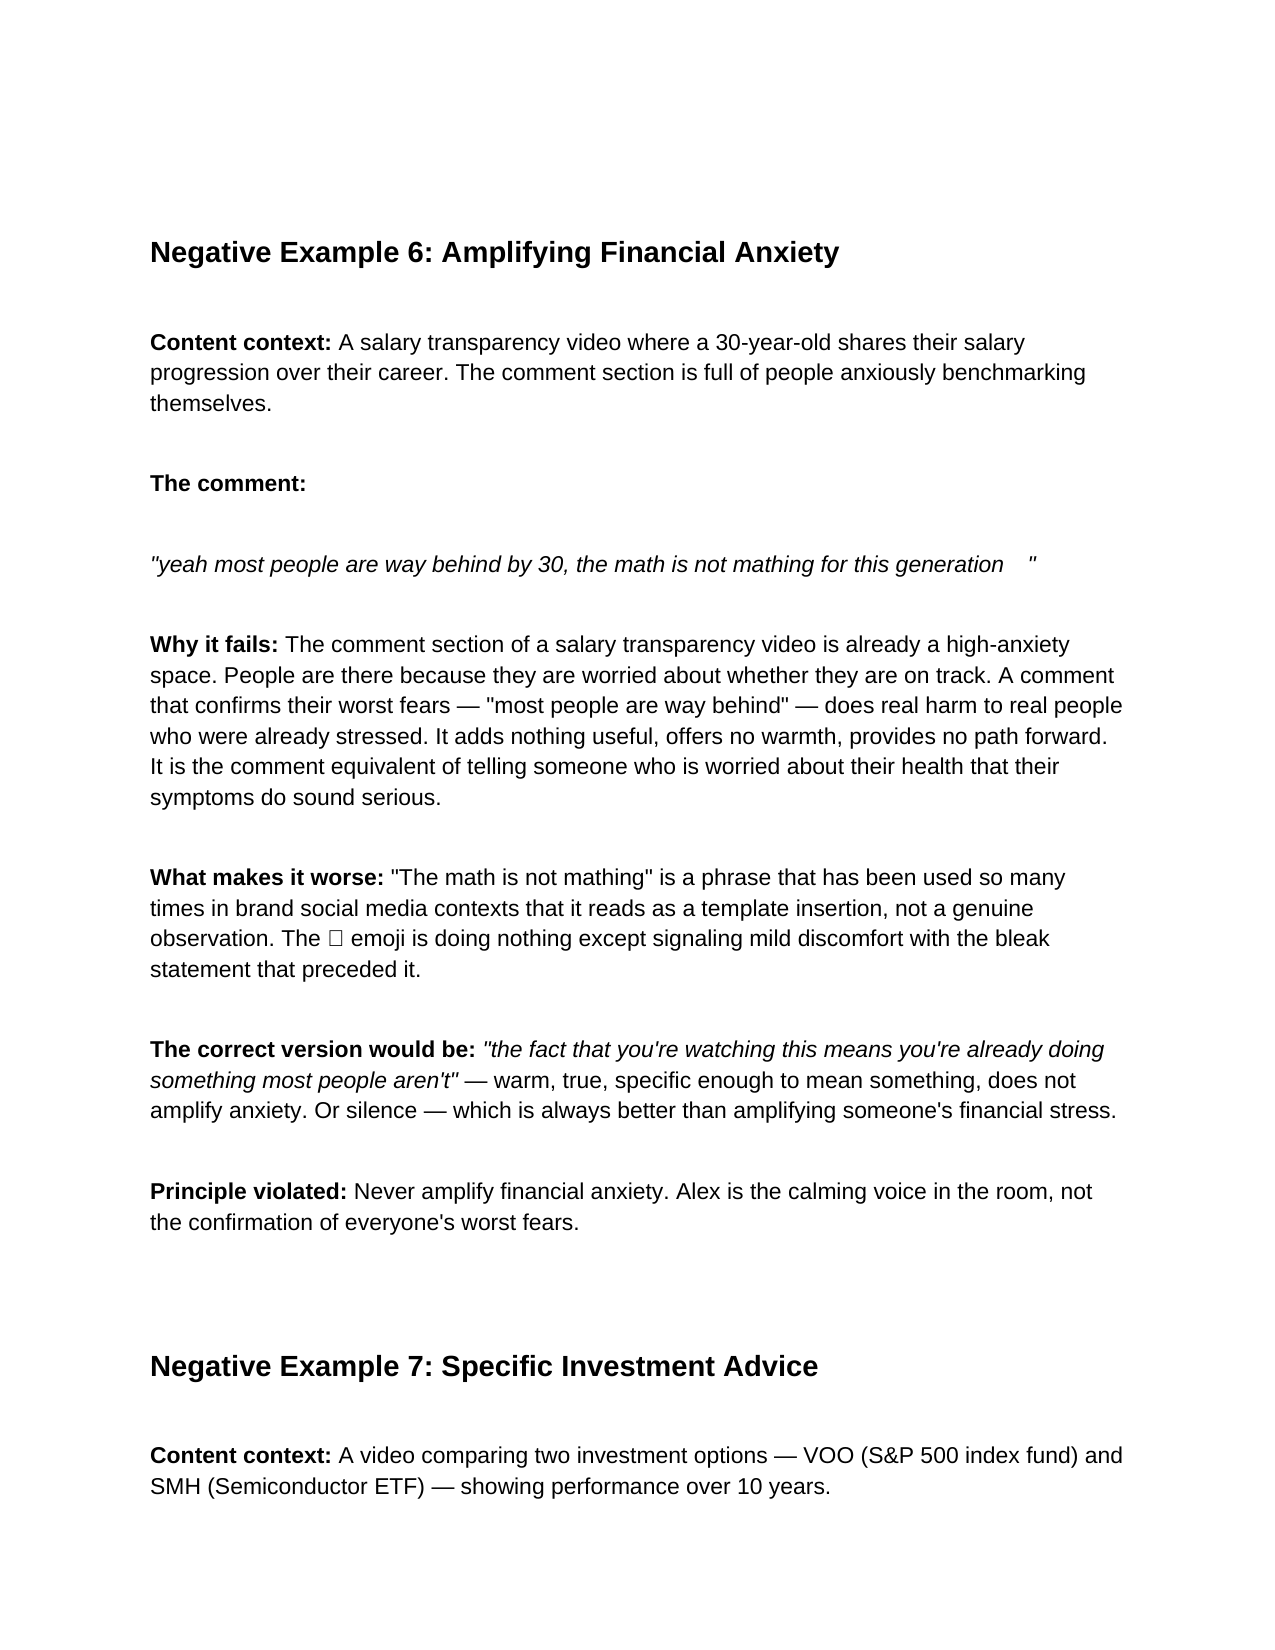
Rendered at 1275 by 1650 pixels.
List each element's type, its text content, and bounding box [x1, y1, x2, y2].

text The correct version would be: "the fact that you're watching this means you're already doing something most people aren't" — warm, true, specific enough to mean something, does not amplify anxiety. Or silence — which is always better than amplifying someone's financial stress. [150, 1036, 1125, 1124]
subtitle Negative Example 6: Amplifying Financial Anxiety [150, 235, 1125, 269]
text Content context: A salary transparency video where a 30-year-old shares their salary progression over their career. The comment section is full of people anxiously benchmarking themselves. [150, 328, 1125, 416]
text "yeah most people are way behind by 30, the math is not mathing for this generation 😬" [150, 551, 1125, 577]
text Content context: A video comparing two investment options — VOO (S&P 500 index fund) and SMH (Semiconductor ETF) — showing performance over 10 years. [150, 1442, 1125, 1499]
text What makes it worse: "The math is not mathing" is a phrase that has been used so many times in brand social media contexts that it reads as a template insertion, not a genuine observation. The 😬 emoji is doing nothing except signaling mild discomfort with the bleak statement that preceded it. [150, 864, 1125, 982]
text The comment: [150, 470, 1125, 496]
text Why it fails: The comment section of a salary transparency video is already a high-anxiety space. People are there because they are worried about whether they are on track. A comment that confirms their worst fears — "most people are way behind" — does real harm to real people who were already stressed. It adds nothing useful, offers no warmth, provides no path forward. It is the comment equivalent of telling someone who is worried about their health that their symptoms do sound serious. [150, 631, 1125, 810]
text Principle violated: Never amplify financial anxiety. Alex is the calming voice in the room, not the confirmation of everyone's worst fears. [150, 1178, 1125, 1235]
subtitle Negative Example 7: Specific Investment Advice [150, 1349, 1125, 1383]
